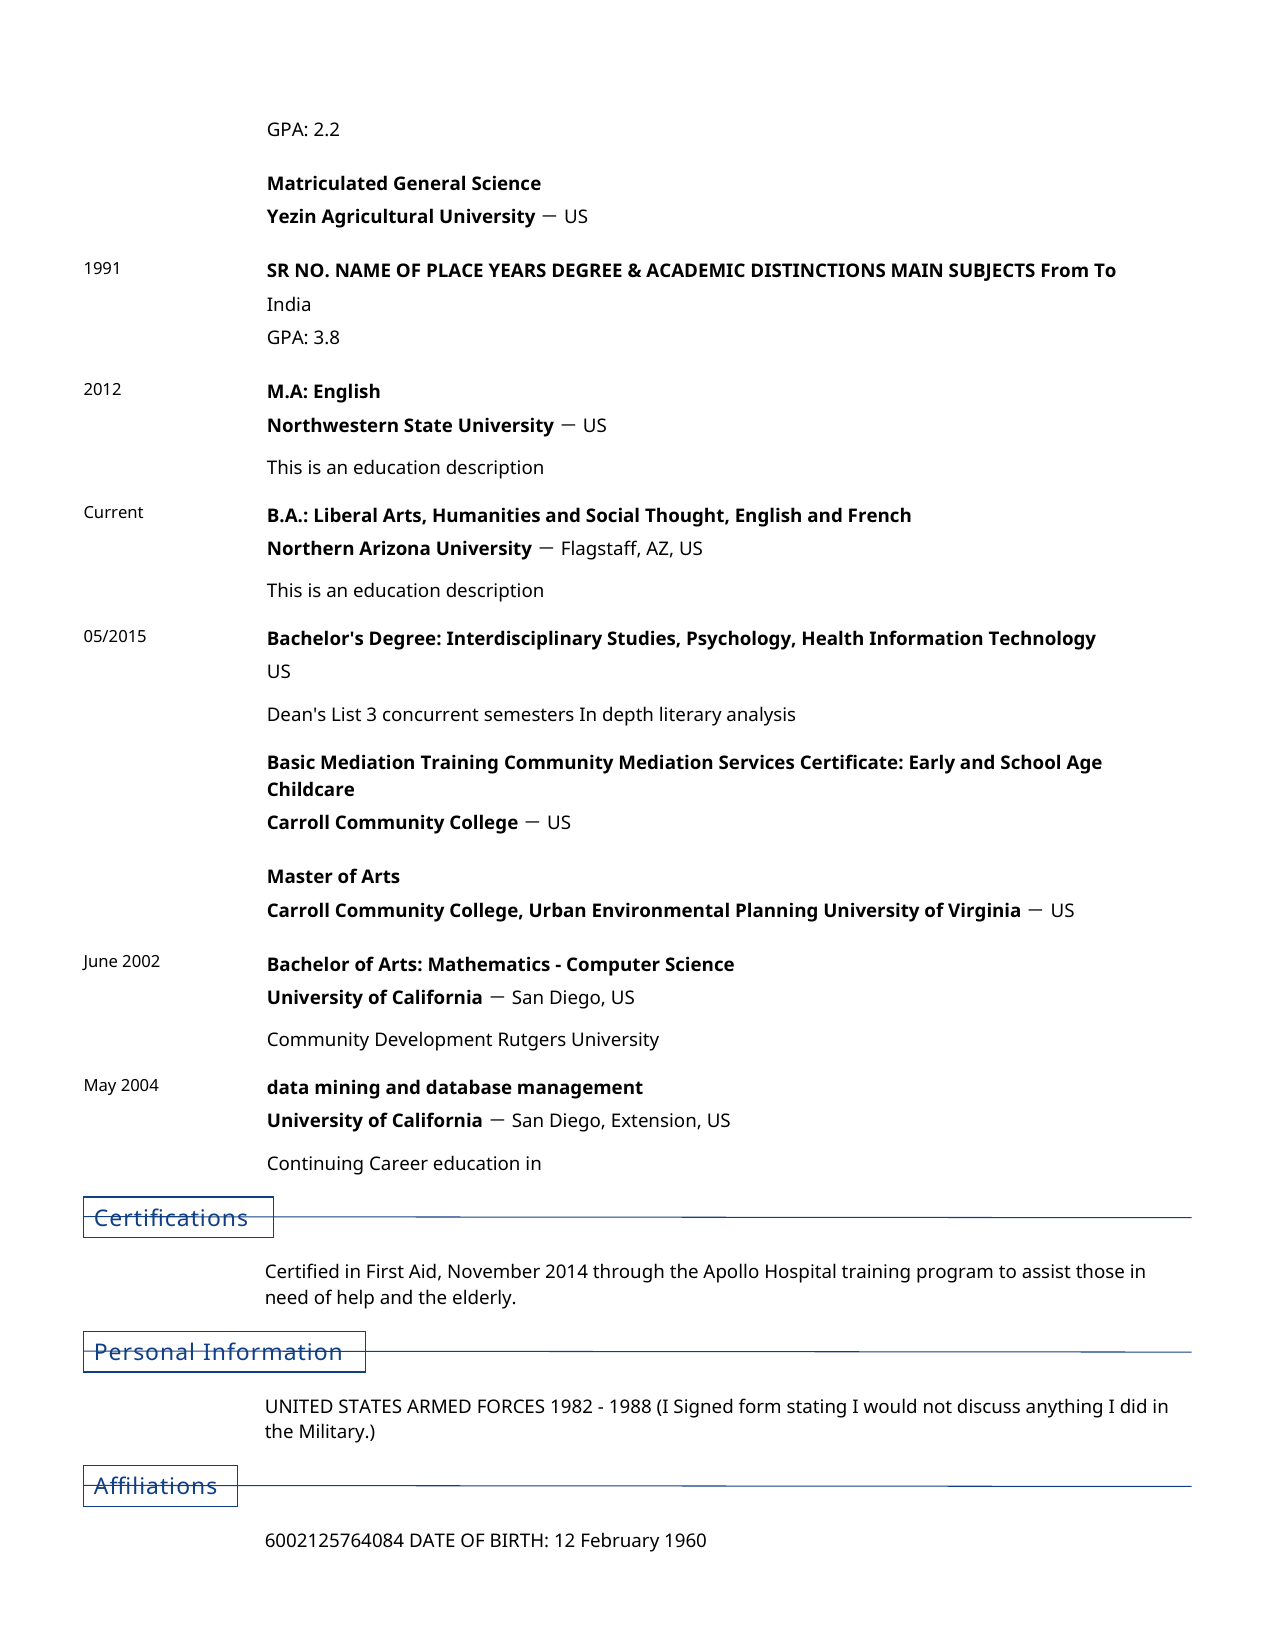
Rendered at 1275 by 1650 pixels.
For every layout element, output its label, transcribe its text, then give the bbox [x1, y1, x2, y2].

table_header Personal Information [84, 1352, 365, 1371]
table_header 1991 [83, 235, 181, 356]
table_header Personal Information [84, 1332, 365, 1350]
table_header SR NO. NAME OF PLACE YEARS DEGREE & ACADEMIC DISTINCTIONS MAIN SUBJECTS From To India GPA: 3.8 [267, 235, 1192, 356]
table_header Certifications [84, 1218, 273, 1237]
table_header 2012 [83, 356, 181, 480]
table_header M.A: English Northwestern State University － US This is an education description [267, 356, 1192, 480]
table_header data mining and database management University of California － San Diego, Extension, US Continuing Career education in [267, 1052, 1192, 1176]
table_header Current [83, 480, 181, 603]
table_header Bachelor's Degree: Interdisciplinary Studies, Psychology, Health Information Technology US Dean's List 3 concurrent semesters In depth literary analysis [267, 603, 1192, 727]
table_header Certifications [84, 1198, 273, 1216]
table_header Master of Arts Carroll Community College, Urban Environmental Planning University of Virginia － US [267, 841, 1192, 929]
table_header [181, 727, 267, 841]
table_header [83, 148, 181, 235]
table_header [181, 148, 267, 235]
table_header [83, 841, 181, 929]
text Certified in First Aid, November 2014 through the Apollo Hospital training program to assist those in need of help and the elderly. [264, 1259, 1192, 1310]
table_header [181, 356, 267, 480]
table_header [181, 929, 267, 1052]
table_header Affiliations [84, 1466, 237, 1485]
table_header [181, 235, 267, 356]
table_header [181, 1052, 267, 1176]
table_header [181, 94, 267, 148]
table_header [181, 841, 267, 929]
table_header [181, 603, 267, 727]
table_header 05/2015 [83, 603, 181, 727]
table_header B.A.: Liberal Arts, Humanities and Social Thought, English and French Northern Arizona University － Flagstaff, AZ, US This is an education description [267, 480, 1192, 603]
table_header Affiliations [84, 1486, 237, 1506]
table_header GPA: 2.2 [267, 94, 1192, 148]
table_header Basic Mediation Training Community Mediation Services Certificate: Early and School Age Childcare Carroll Community College － US [267, 727, 1192, 841]
table_header [83, 727, 181, 841]
table_header Bachelor of Arts: Mathematics - Computer Science University of California － San Diego, US Community Development Rutgers University [267, 929, 1192, 1052]
table_header Matriculated General Science Yezin Agricultural University － US [267, 148, 1192, 235]
text UNITED STATES ARMED FORCES 1982 - 1988 (I Signed form stating I would not discuss anything I did in the Military.) [264, 1393, 1192, 1444]
table_header May 2004 [83, 1052, 181, 1176]
table_header [83, 94, 181, 148]
table_header [181, 480, 267, 603]
table_header June 2002 [83, 929, 181, 1052]
text 6002125764084 DATE OF BIRTH: 12 February 1960 [264, 1528, 1192, 1553]
